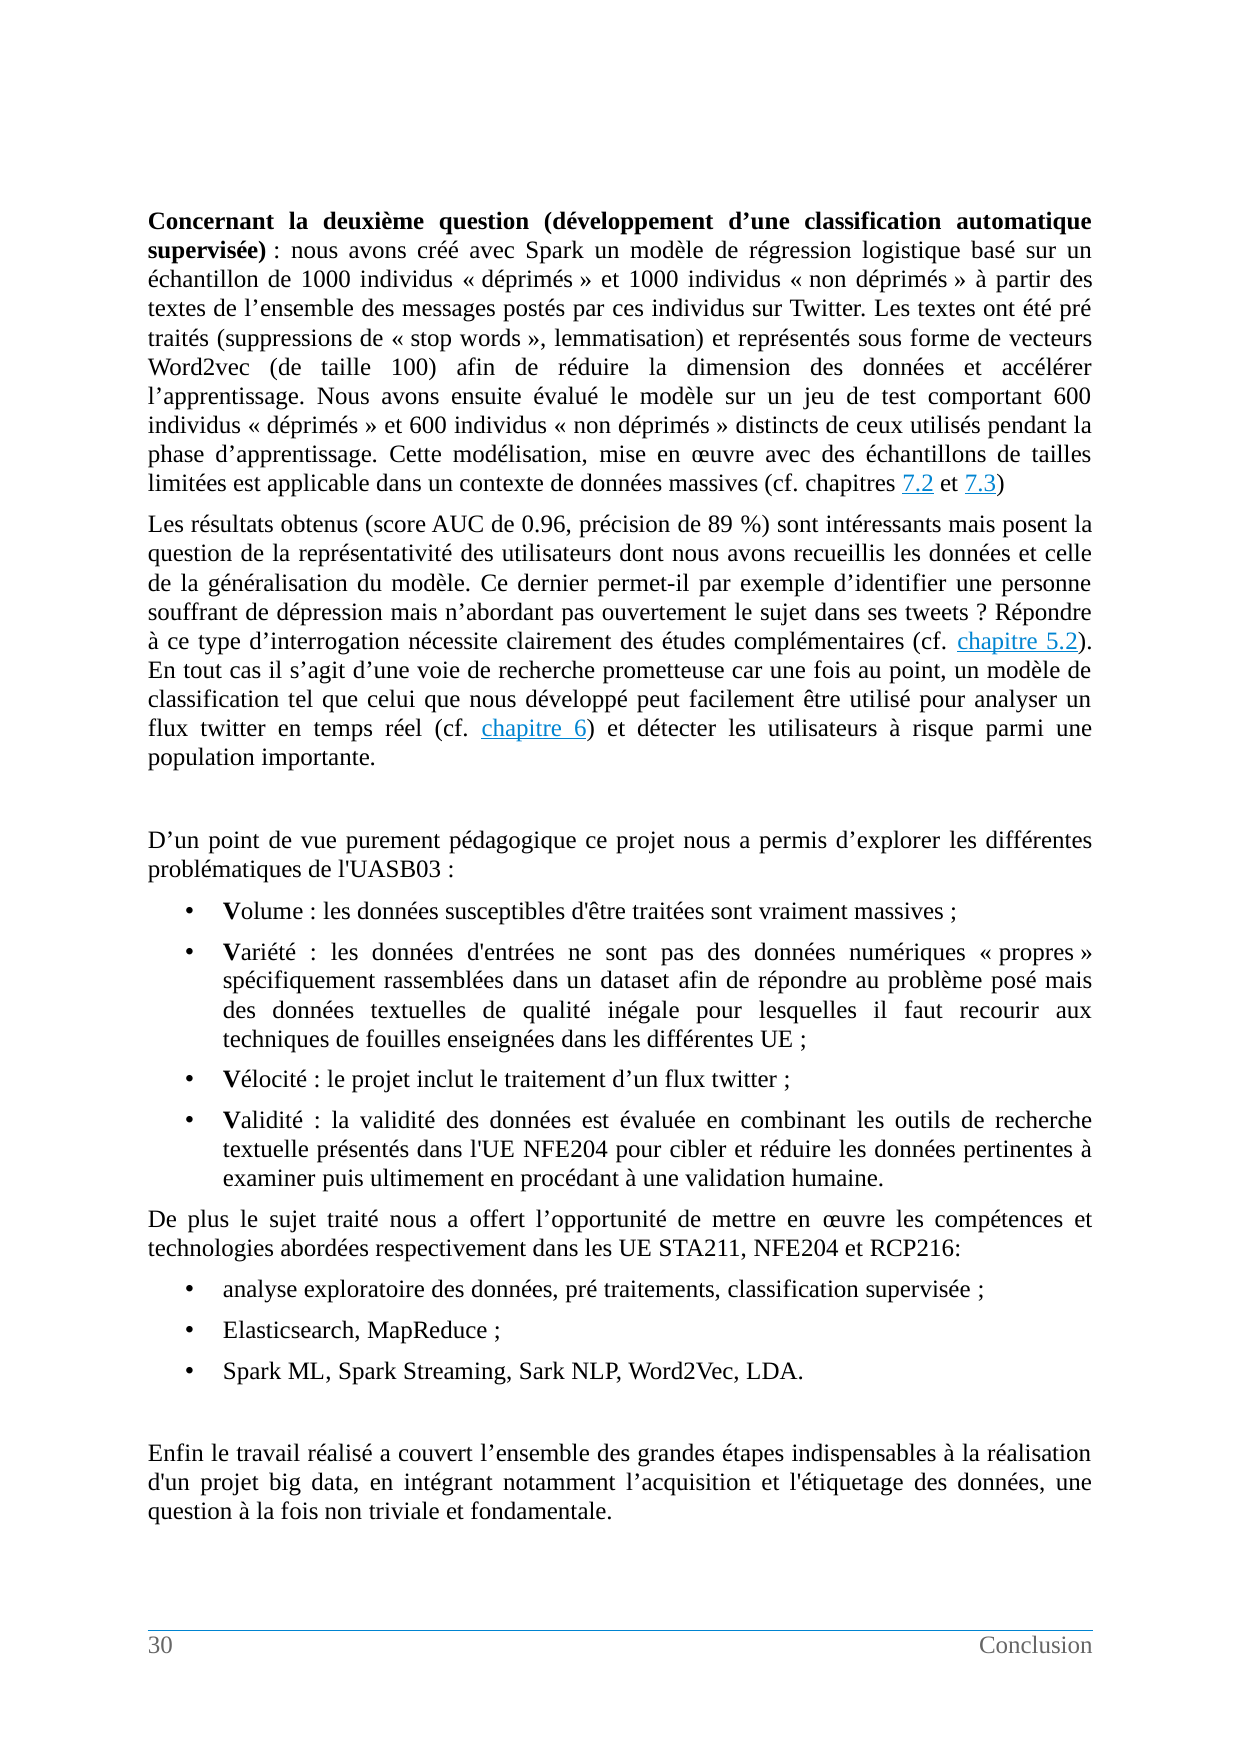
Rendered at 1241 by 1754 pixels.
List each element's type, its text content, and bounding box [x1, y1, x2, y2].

list Volume : les données susceptibles d'être traitées sont vraiment massives ; [185, 896, 1093, 924]
text De plus le sujet traité nous a offert l’opportunité de mettre en œuvre les compétences et technologies abordées respectivement dans les UE STA211, NFE204 et RCP216: [148, 1204, 1093, 1262]
list Vélocité : le projet inclut le traitement d’un flux twitter ; [185, 1064, 1093, 1093]
list Elasticsearch, MapReduce ; [185, 1315, 1093, 1344]
list Variété : les données d'entrées ne sont pas des données numériques « propres » spécifiquement rassemblées dans un dataset afin de répondre au problème posé mais des données textuelles de qualité inégale pour lesquelles il faut recourir aux techniques de fouilles enseignées dans les différentes UE ; [185, 936, 1093, 1053]
text D’un point de vue purement pédagogique ce projet nous a permis d’explorer les différentes problématiques de l'UASB03 : [148, 825, 1093, 883]
list analyse exploratoire des données, pré traitements, classification supervisée ; [185, 1274, 1093, 1303]
text Concernant la deuxième question (développement d’une classification automatique supervisée) : nous avons créé avec Spark un modèle de régression logistique basé sur un échantillon de 1000 individus « déprimés » et 1000 individus « non déprimés » à partir des textes de l’ensemble des messages postés par ces individus sur Twitter. Les textes ont été pré traités (suppressions de « stop words », lemmatisation) et représentés sous forme de vecteurs Word2vec (de taille 100) afin de réduire la dimension des données et accélérer l’apprentissage. Nous avons ensuite évalué le modèle sur un jeu de test comportant 600 individus « déprimés » et 600 individus « non déprimés » distincts de ceux utilisés pendant la phase d’apprentissage. Cette modélisation, mise en œuvre avec des échantillons de tailles limitées est applicable dans un contexte de données massives (cf. chapitres 7.2 et 7.3) [148, 206, 1093, 497]
list Spark ML, Spark Streaming, Sark NLP, Word2Vec, LDA. [185, 1356, 1093, 1385]
text Enfin le travail réalisé a couvert l’ensemble des grandes étapes indispensables à la réalisation d'un projet big data, en intégrant notamment l’acquisition et l'étiquetage des données, une question à la fois non triviale et fondamentale. [148, 1437, 1093, 1524]
list Validité : la validité des données est évaluée en combinant les outils de recherche textuelle présentés dans l'UE NFE204 pour cibler et réduire les données pertinentes à examiner puis ultimement en procédant à une validation humaine. [185, 1105, 1093, 1192]
text Les résultats obtenus (score AUC de 0.96, précision de 89 %) sont intéressants mais posent la question de la représentativité des utilisateurs dont nous avons recueillis les données et celle de la généralisation du modèle. Ce dernier permet-il par exemple d’identifier une personne souffrant de dépression mais n’abordant pas ouvertement le sujet dans ses tweets ? Répondre à ce type d’interrogation nécessite clairement des études complémentaires (cf. chapitre 5.2). En tout cas il s’agit d’une voie de recherche prometteuse car une fois au point, un modèle de classification tel que celui que nous développé peut facilement être utilisé pour analyser un flux twitter en temps réel (cf. chapitre 6) et détecter les utilisateurs à risque parmi une population importante. [148, 509, 1093, 771]
